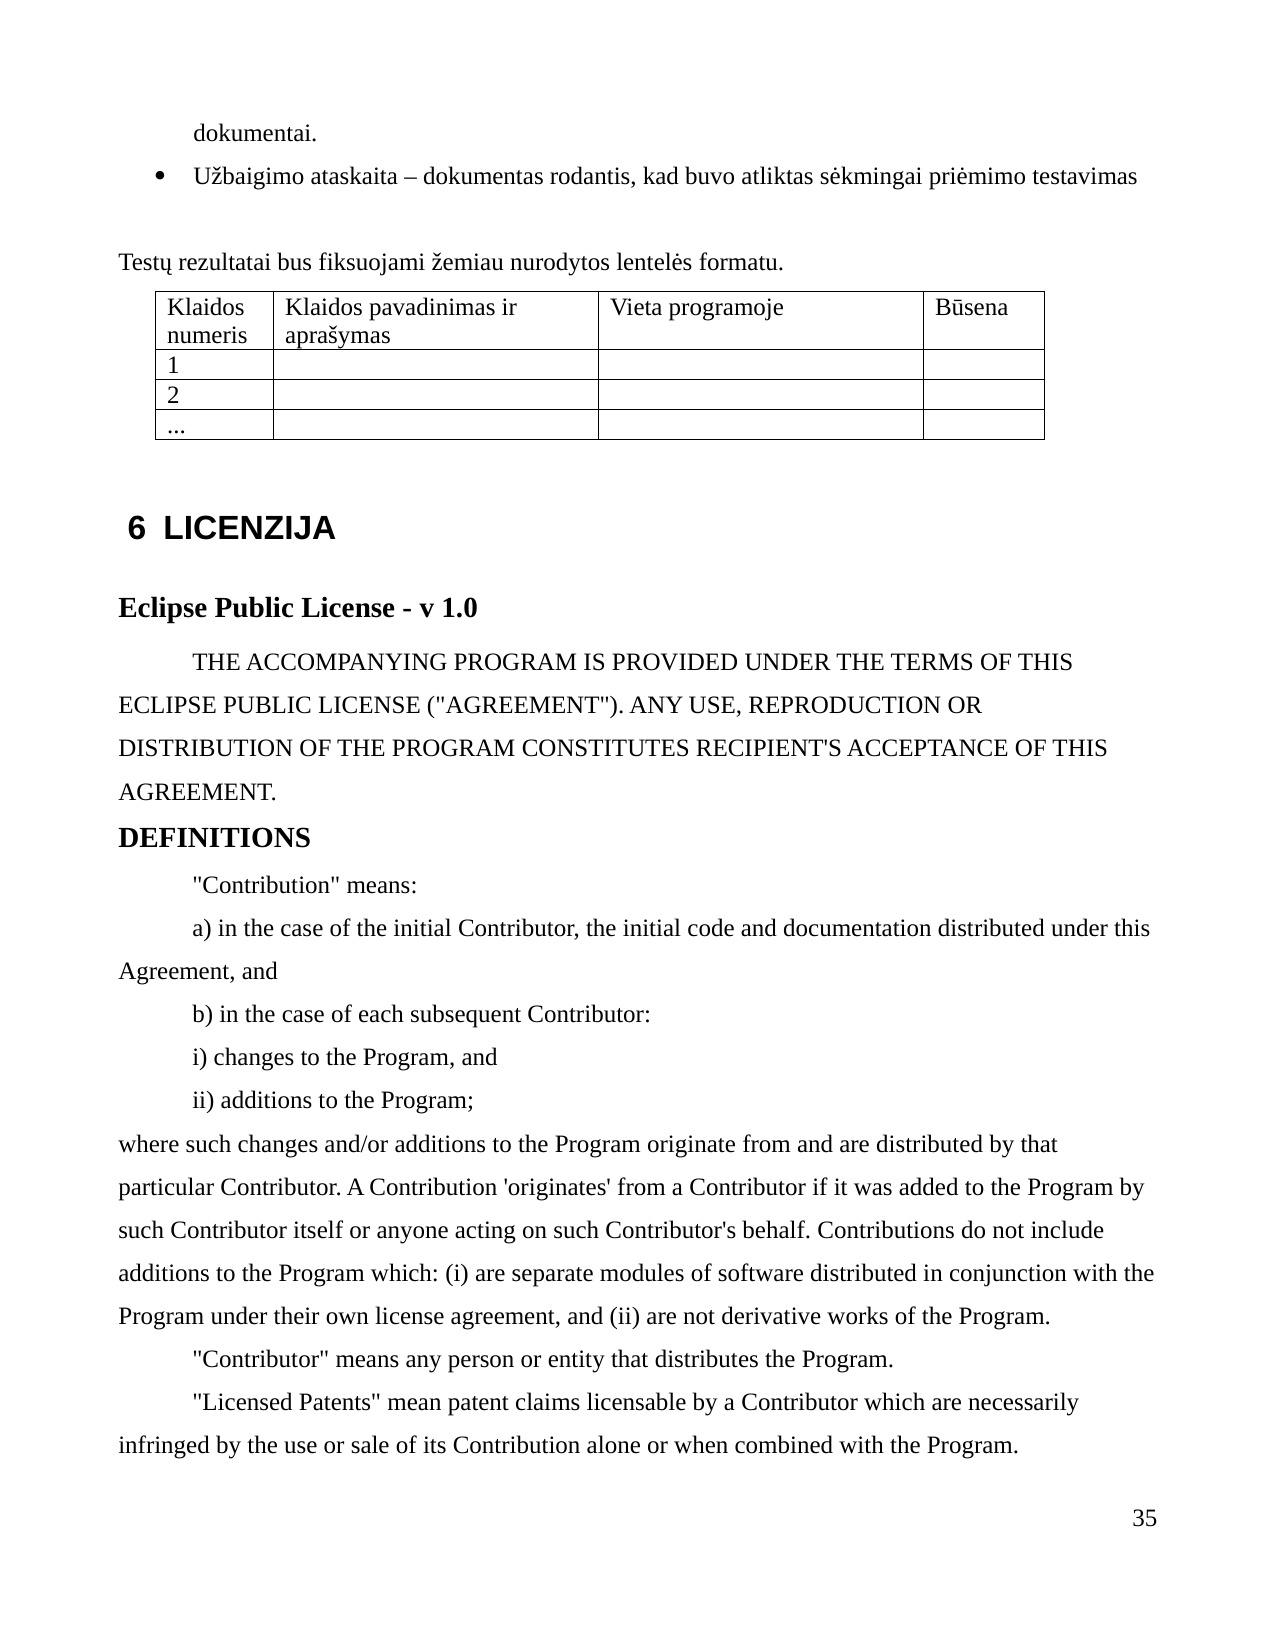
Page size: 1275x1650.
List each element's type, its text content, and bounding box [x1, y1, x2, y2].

subtitle LICENZIJA [118, 508, 1157, 546]
text "Contribution" means: [118, 870, 1157, 899]
text a) in the case of the initial Contributor, the initial code and documentation distributed under this Agreement, and [118, 913, 1157, 985]
text where such changes and/or additions to the Program originate from and are distributed by that particular Contributor. A Contribution 'originates' from a Contributor if it was added to the Program by such Contributor itself or anyone acting on such Contributor's behalf. Contributions do not include additions to the Program which: (i) are separate modules of software distributed in conjunction with the Program under their own license agreement, and (ii) are not derivative works of the Program. [118, 1129, 1157, 1330]
list Užbaigimo ataskaita – dokumentas rodantis, kad buvo atliktas sėkmingai priėmimo testavimas [156, 161, 1157, 190]
text b) in the case of each subsequent Contributor: [118, 999, 1157, 1028]
table_cell [599, 380, 923, 409]
text THE ACCOMPANYING PROGRAM IS PROVIDED UNDER THE TERMS OF THIS ECLIPSE PUBLIC LICENSE ("AGREEMENT"). ANY USE, REPRODUCTION OR DISTRIBUTION OF THE PROGRAM CONSTITUTES RECIPIENT'S ACCEPTANCE OF THIS AGREEMENT. [118, 647, 1157, 805]
text ii) additions to the Program; [118, 1086, 1157, 1114]
text i) changes to the Program, and [118, 1042, 1157, 1071]
subtitle Eclipse Public License - v 1.0 [118, 591, 1157, 624]
table_cell [274, 380, 598, 409]
table_cell [274, 410, 598, 438]
text "Licensed Patents" mean patent claims licensable by a Contributor which are necessarily infringed by the use or sale of its Contribution alone or when combined with the Program. [118, 1387, 1157, 1459]
table_cell ... [156, 410, 273, 438]
table_cell [599, 410, 923, 438]
table_cell 1 [156, 350, 273, 379]
table_cell [924, 380, 1044, 409]
table_cell [274, 350, 598, 379]
table_header Klaidos numeris [156, 292, 273, 349]
table_cell [924, 410, 1044, 438]
table_header Klaidos pavadinimas ir aprašymas [274, 292, 598, 349]
table_header Būsena [924, 292, 1044, 349]
text Testų rezultatai bus fiksuojami žemiau nurodytos lentelės formatu. [118, 247, 1157, 276]
table_header Vieta programoje [599, 292, 923, 349]
table_cell [599, 350, 923, 379]
text DEFINITIONS [118, 820, 1157, 853]
text "Contributor" means any person or entity that distributes the Program. [118, 1344, 1157, 1373]
table_cell [924, 350, 1044, 379]
table_cell 2 [156, 380, 273, 409]
list dokumentai. [156, 118, 1157, 147]
